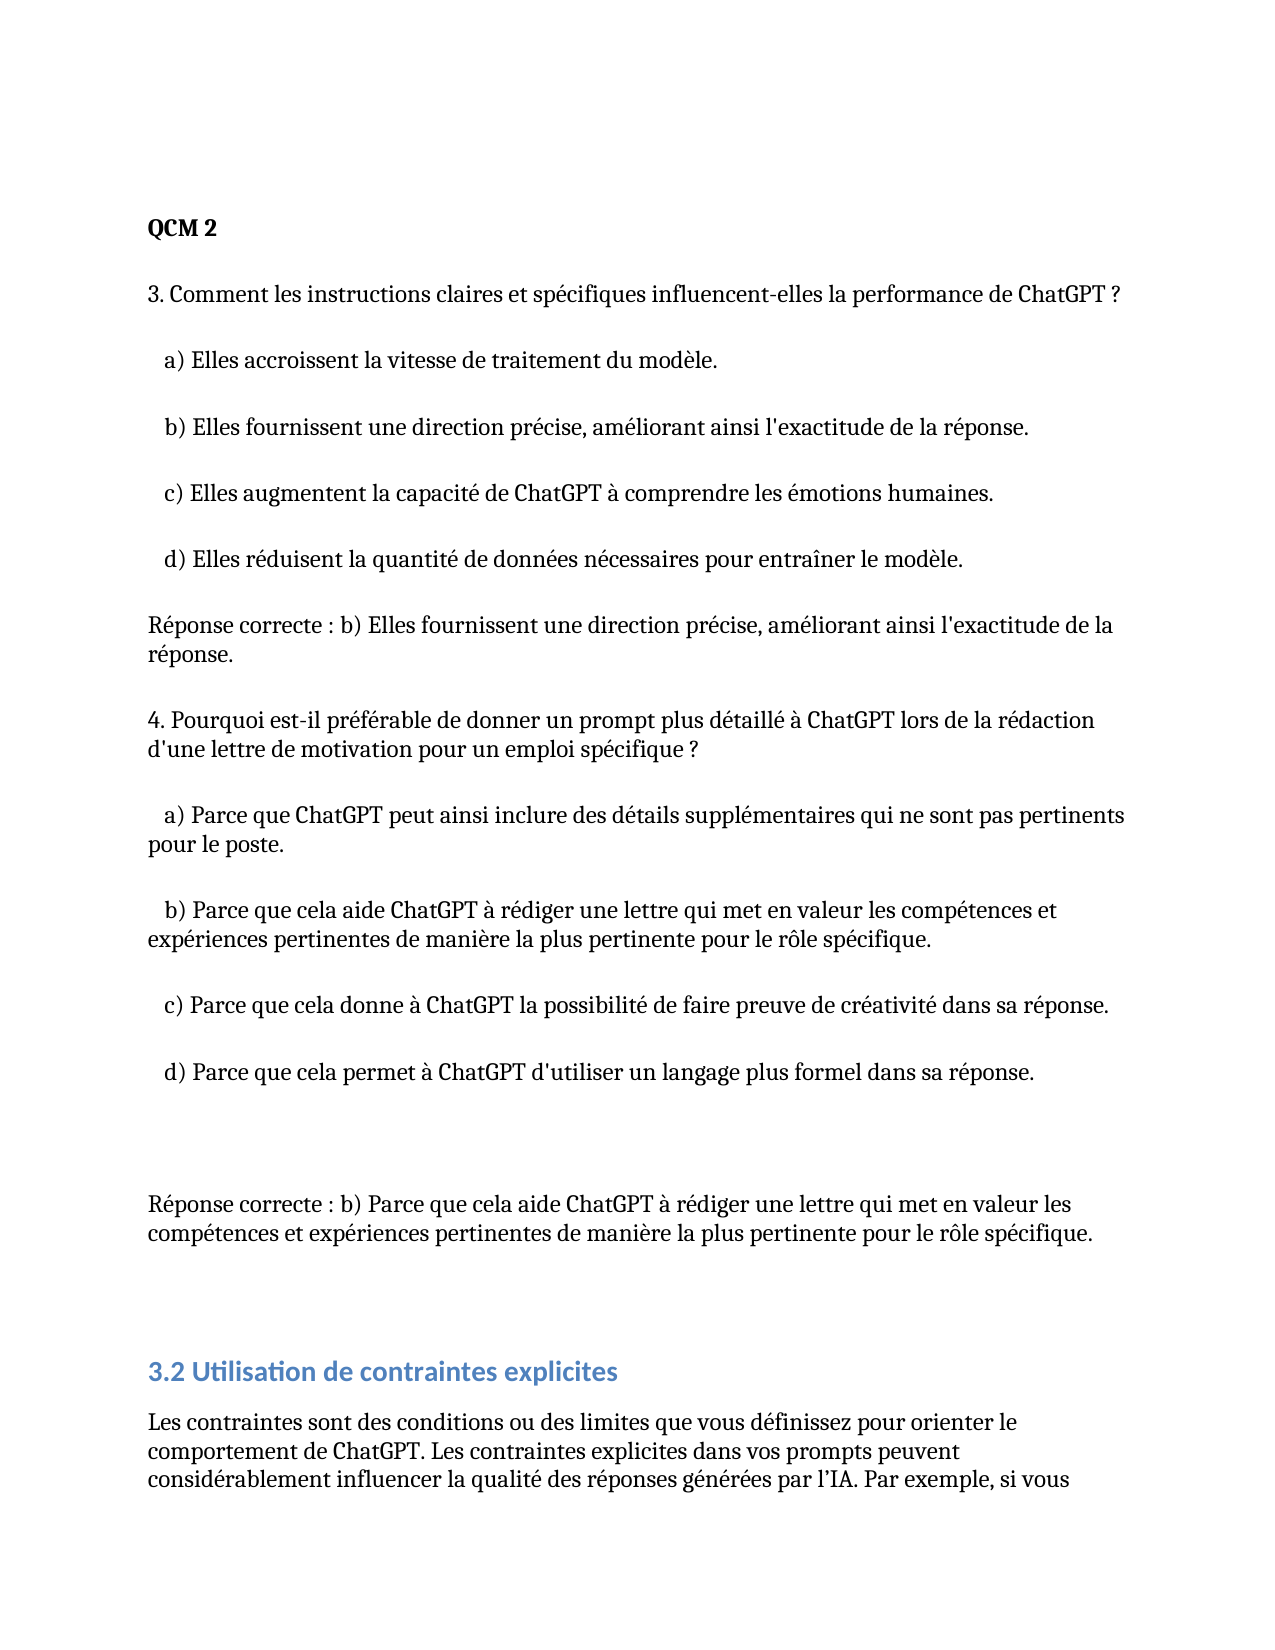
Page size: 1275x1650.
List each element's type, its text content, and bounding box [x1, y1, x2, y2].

text Réponse correcte : b) Elles fournissent une direction précise, améliorant ainsi l'exactitude de la réponse. [148, 611, 1127, 669]
text d) Elles réduisent la quantité de données nécessaires pour entraîner le modèle. [148, 545, 1127, 574]
text d) Parce que cela permet à ChatGPT d'utiliser un langage plus formel dans sa réponse. [148, 1058, 1127, 1086]
text 3. Comment les instructions claires et spécifiques influencent-elles la performance de ChatGPT ? [148, 280, 1127, 309]
text c) Elles augmentent la capacité de ChatGPT à comprendre les émotions humaines. [148, 479, 1127, 508]
text QCM 2 [148, 214, 1127, 243]
text a) Parce que ChatGPT peut ainsi inclure des détails supplémentaires qui ne sont pas pertinents pour le poste. [148, 801, 1127, 859]
subtitle 3.2 Utilisation de contraintes explicites [148, 1353, 1127, 1389]
text b) Elles fournissent une direction précise, améliorant ainsi l'exactitude de la réponse. [148, 413, 1127, 441]
text Réponse correcte : b) Parce que cela aide ChatGPT à rédiger une lettre qui met en valeur les compétences et expériences pertinentes de manière la plus pertinente pour le rôle spécifique. [148, 1190, 1127, 1248]
text a) Elles accroissent la vitesse de traitement du modèle. [148, 346, 1127, 375]
text c) Parce que cela donne à ChatGPT la possibilité de faire preuve de créativité dans sa réponse. [148, 991, 1127, 1020]
text Les contraintes sont des conditions ou des limites que vous définissez pour orienter le comportement de ChatGPT. Les contraintes explicites dans vos prompts peuvent considérablement influencer la qualité des réponses générées par l’IA. Par exemple, si vous [148, 1408, 1127, 1494]
text b) Parce que cela aide ChatGPT à rédiger une lettre qui met en valeur les compétences et expériences pertinentes de manière la plus pertinente pour le rôle spécifique. [148, 896, 1127, 954]
text 4. Pourquoi est-il préférable de donner un prompt plus détaillé à ChatGPT lors de la rédaction d'une lettre de motivation pour un emploi spécifique ? [148, 706, 1127, 764]
